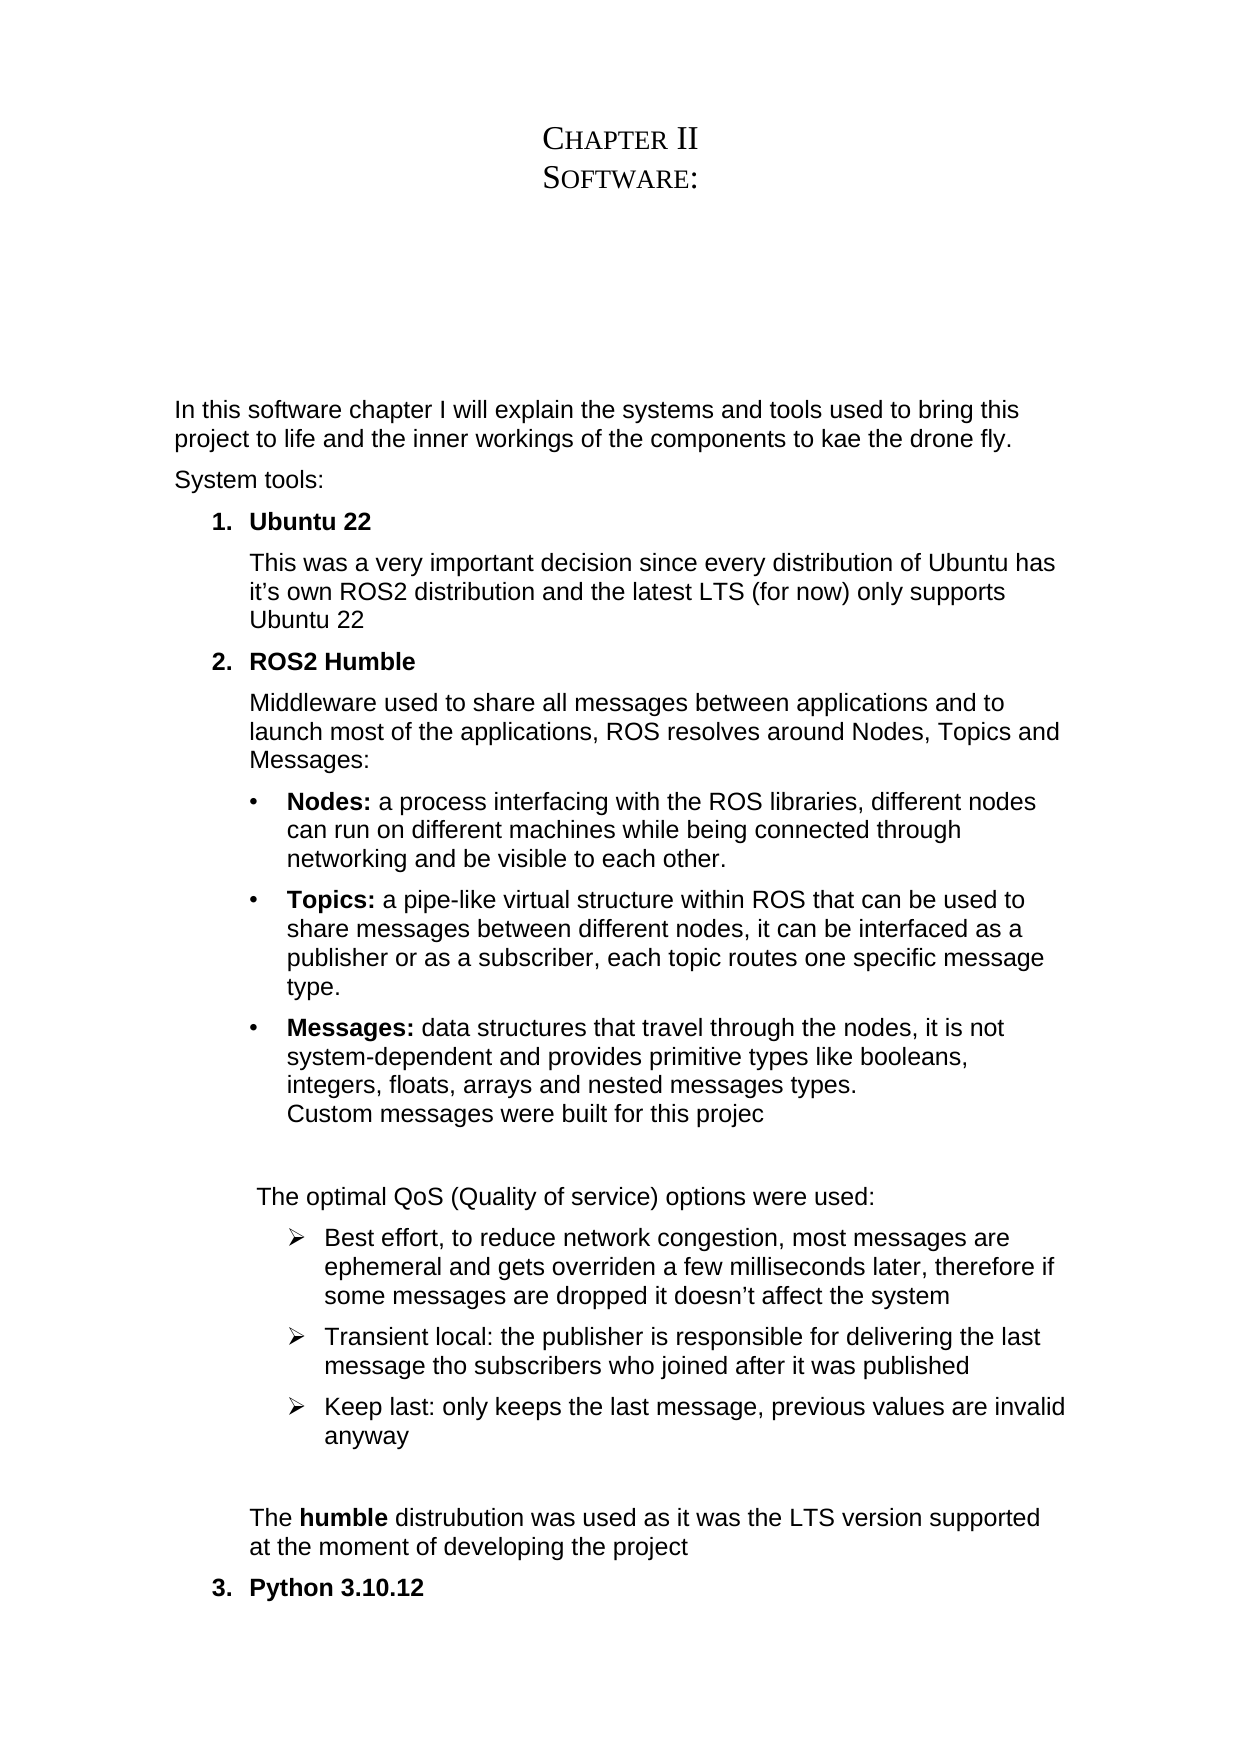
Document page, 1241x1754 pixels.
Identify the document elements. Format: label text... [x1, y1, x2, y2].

text In this software chapter I will explain the systems and tools used to bring this project to life and the inner workings of the components to kae the drone fly. [174, 395, 1066, 453]
list Messages: data structures that travel through the nodes, it is not system-dependent and provides primitive types like booleans, integers, floats, arrays and nested messages types. Custom messages were built for this projec [249, 1013, 1066, 1128]
list Transient local: the publisher is responsible for delivering the last message tho subscribers who joined after it was published [287, 1322, 1066, 1379]
list Best effort, to reduce network congestion, most messages are ephemeral and gets overriden a few milliseconds later, therefore if some messages are dropped it doesn’t affect the system [287, 1223, 1066, 1309]
text This was a very important decision since every distribution of Ubuntu has it’s own ROS2 distribution and the latest LTS (for now) only supports Ubuntu 22 [174, 548, 1066, 634]
text The optimal QoS (Quality of service) options were used: [174, 1182, 1066, 1211]
text The humble distrubution was used as it was the LTS version supported at the moment of developing the project [174, 1503, 1066, 1561]
text Chapter II Software: [174, 118, 1066, 195]
list Ubuntu 22 [212, 506, 1066, 535]
list Keep last: only keeps the last message, previous values are invalid anyway [287, 1392, 1066, 1449]
list Middleware used to share all messages between applications and to launch most of the applications, ROS resolves around Nodes, Topics and Messages: [212, 688, 1066, 774]
list Python 3.10.12 [212, 1573, 1066, 1602]
list Nodes: a process interfacing with the ROS libraries, different nodes can run on different machines while being connected through networking and be visible to each other. [249, 786, 1066, 873]
text System tools: [174, 465, 1066, 494]
list ROS2 Humble [212, 646, 1066, 675]
list Topics: a pipe-like virtual structure within ROS that can be used to share messages between different nodes, it can be interfaced as a publisher or as a subscriber, each topic routes one specific message type. [249, 885, 1066, 1000]
